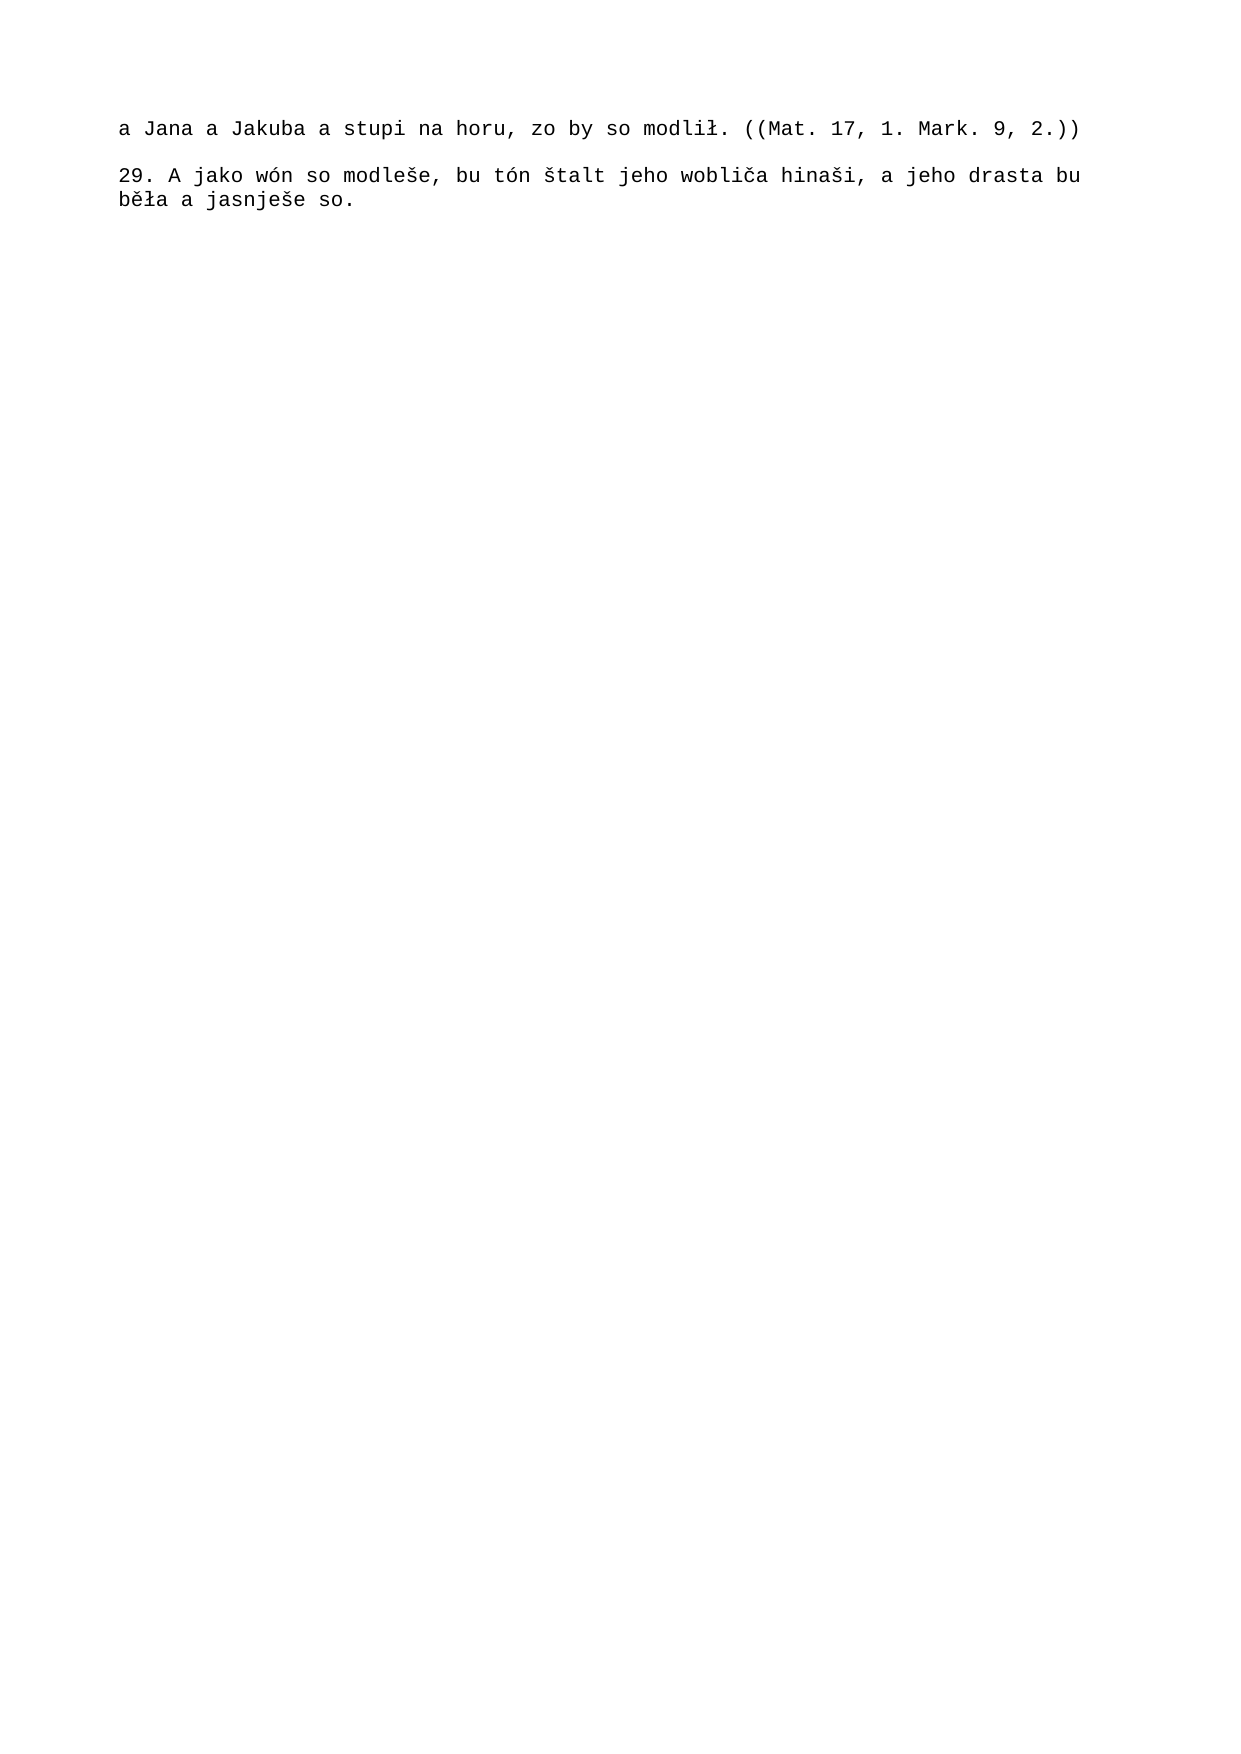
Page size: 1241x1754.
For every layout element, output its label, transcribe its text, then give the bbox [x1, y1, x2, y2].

text 29. A jako wón so modleše, bu tón štalt jeho wobliča hinaši, a jeho drasta bu běła a jasnješe so. [118, 165, 1122, 213]
text a Jana a Jakuba a stupi na horu, zo by so modlił. ((Mat. 17, 1. Mark. 9, 2.)) [118, 118, 1122, 142]
